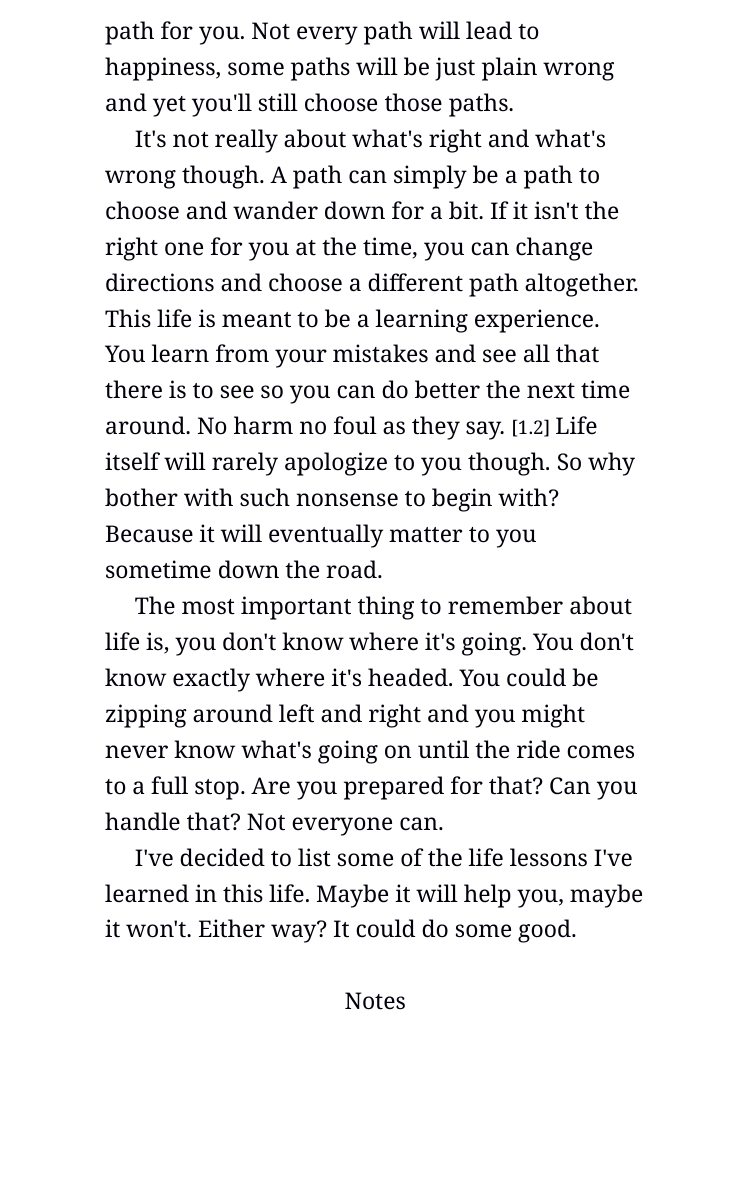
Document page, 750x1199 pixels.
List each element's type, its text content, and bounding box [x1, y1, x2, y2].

text path for you. Not every path will lead to happiness, some paths will be just plain wrong and yet you'll still choose those paths. [105, 15, 645, 118]
text Notes [105, 985, 645, 1017]
text The most important thing to remember about life is, you don't know where it's going. You don't know exactly where it's headed. You could be zipping around left and right and you might never know what's going on until the ride comes to a full stop. Are you prepared for that? Can you handle that? Not everyone can. [105, 590, 645, 837]
text I've decided to list some of the life lessons I've learned in this life. Maybe it will help you, maybe it won't. Either way? It could do some good. [105, 842, 645, 945]
text It's not really about what's right and what's wrong though. A path can simply be a path to choose and wander down for a bit. If it isn't the right one for you at the time, you can change directions and choose a different path altogether. This life is meant to be a learning experience. You learn from your mistakes and see all that there is to see so you can do better the next time around. No harm no foul as they say. [1.2] Life itself will rarely apologize to you though. So why bother with such nonsense to begin with? Because it will eventually matter to you sometime down the road. [105, 123, 645, 585]
